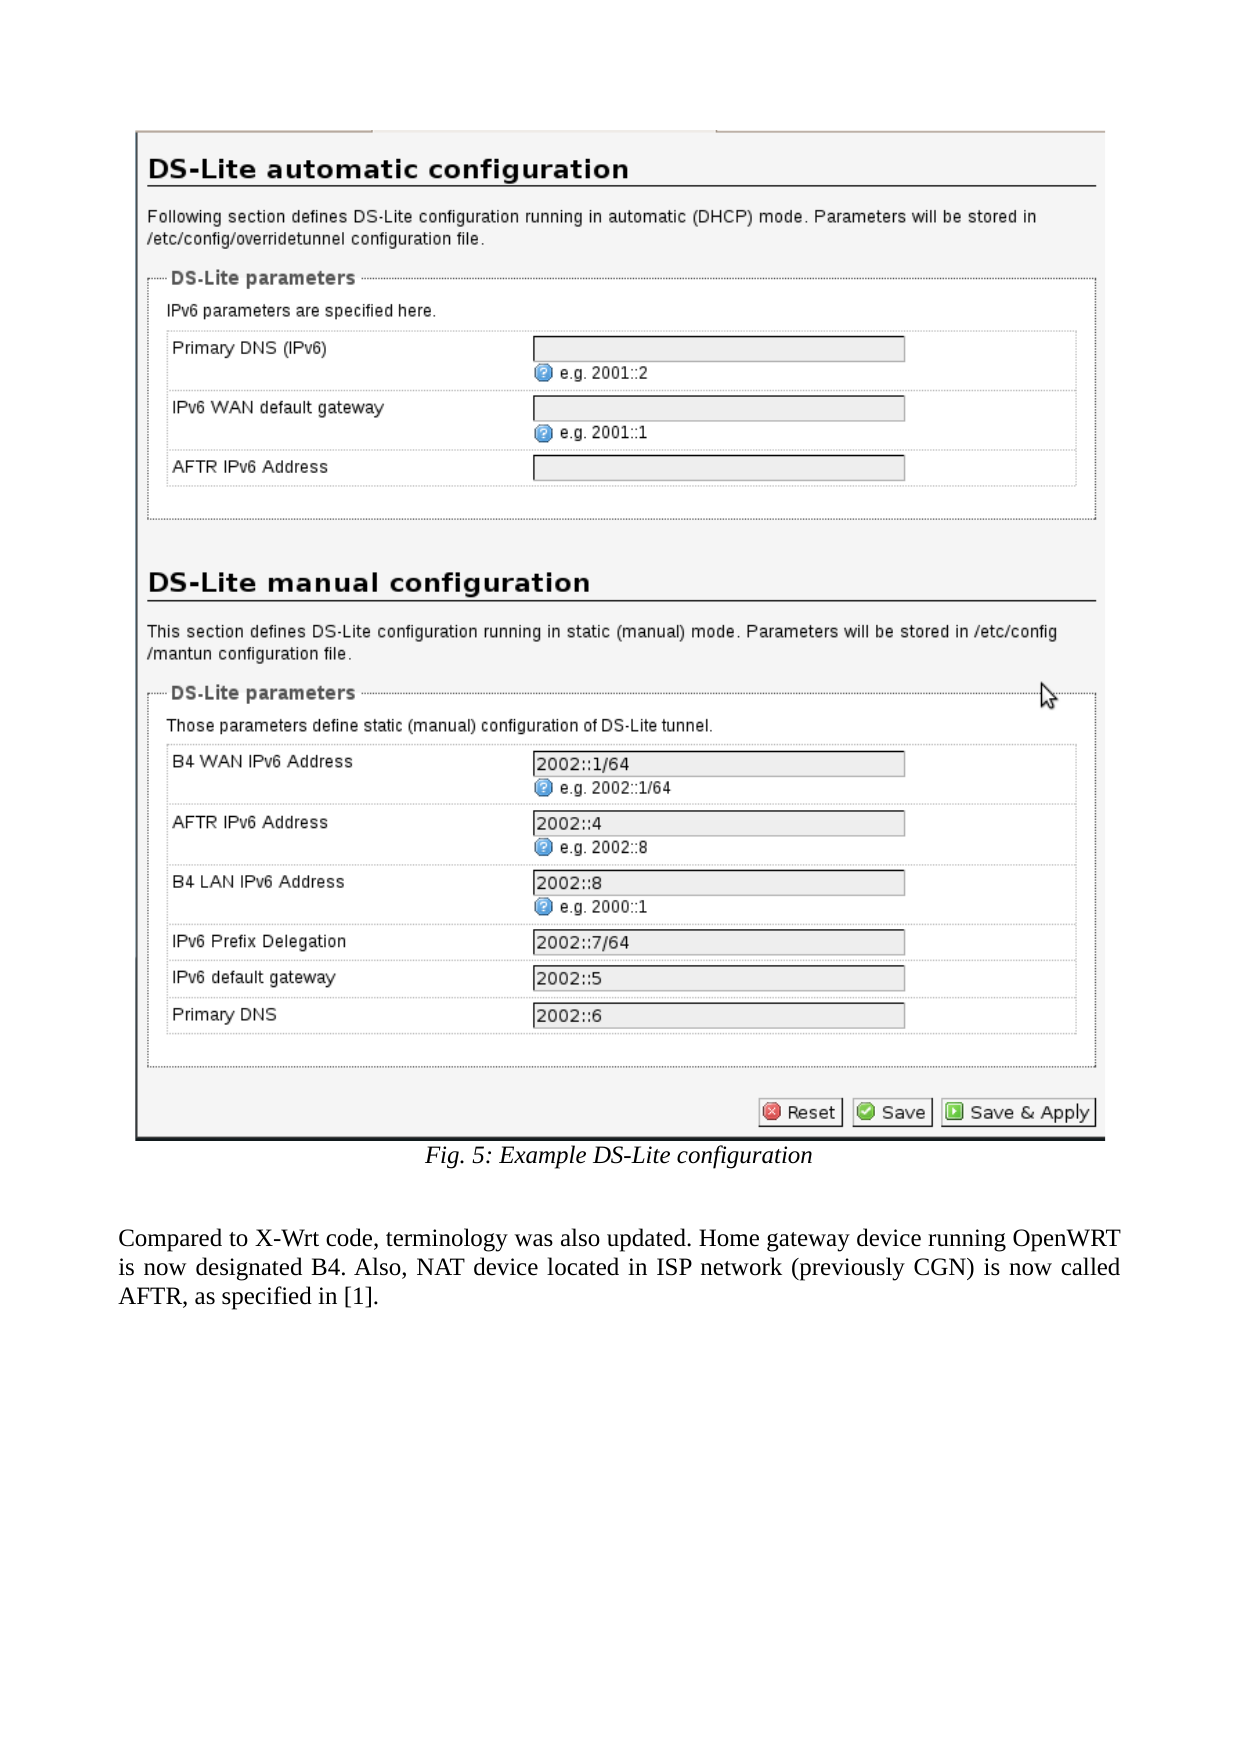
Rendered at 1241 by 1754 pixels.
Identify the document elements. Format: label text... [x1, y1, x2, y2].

text Compared to X-Wrt code, terminology was also updated. Home gateway device running OpenWRT is now designated B4. Also, NAT device located in ISP network (previously CGN) is now called AFTR, as specified in [1]. [118, 1223, 1122, 1310]
text Fig. 5: Example DS-Lite configuration [135, 1141, 1105, 1169]
picture [135, 130, 1105, 1141]
